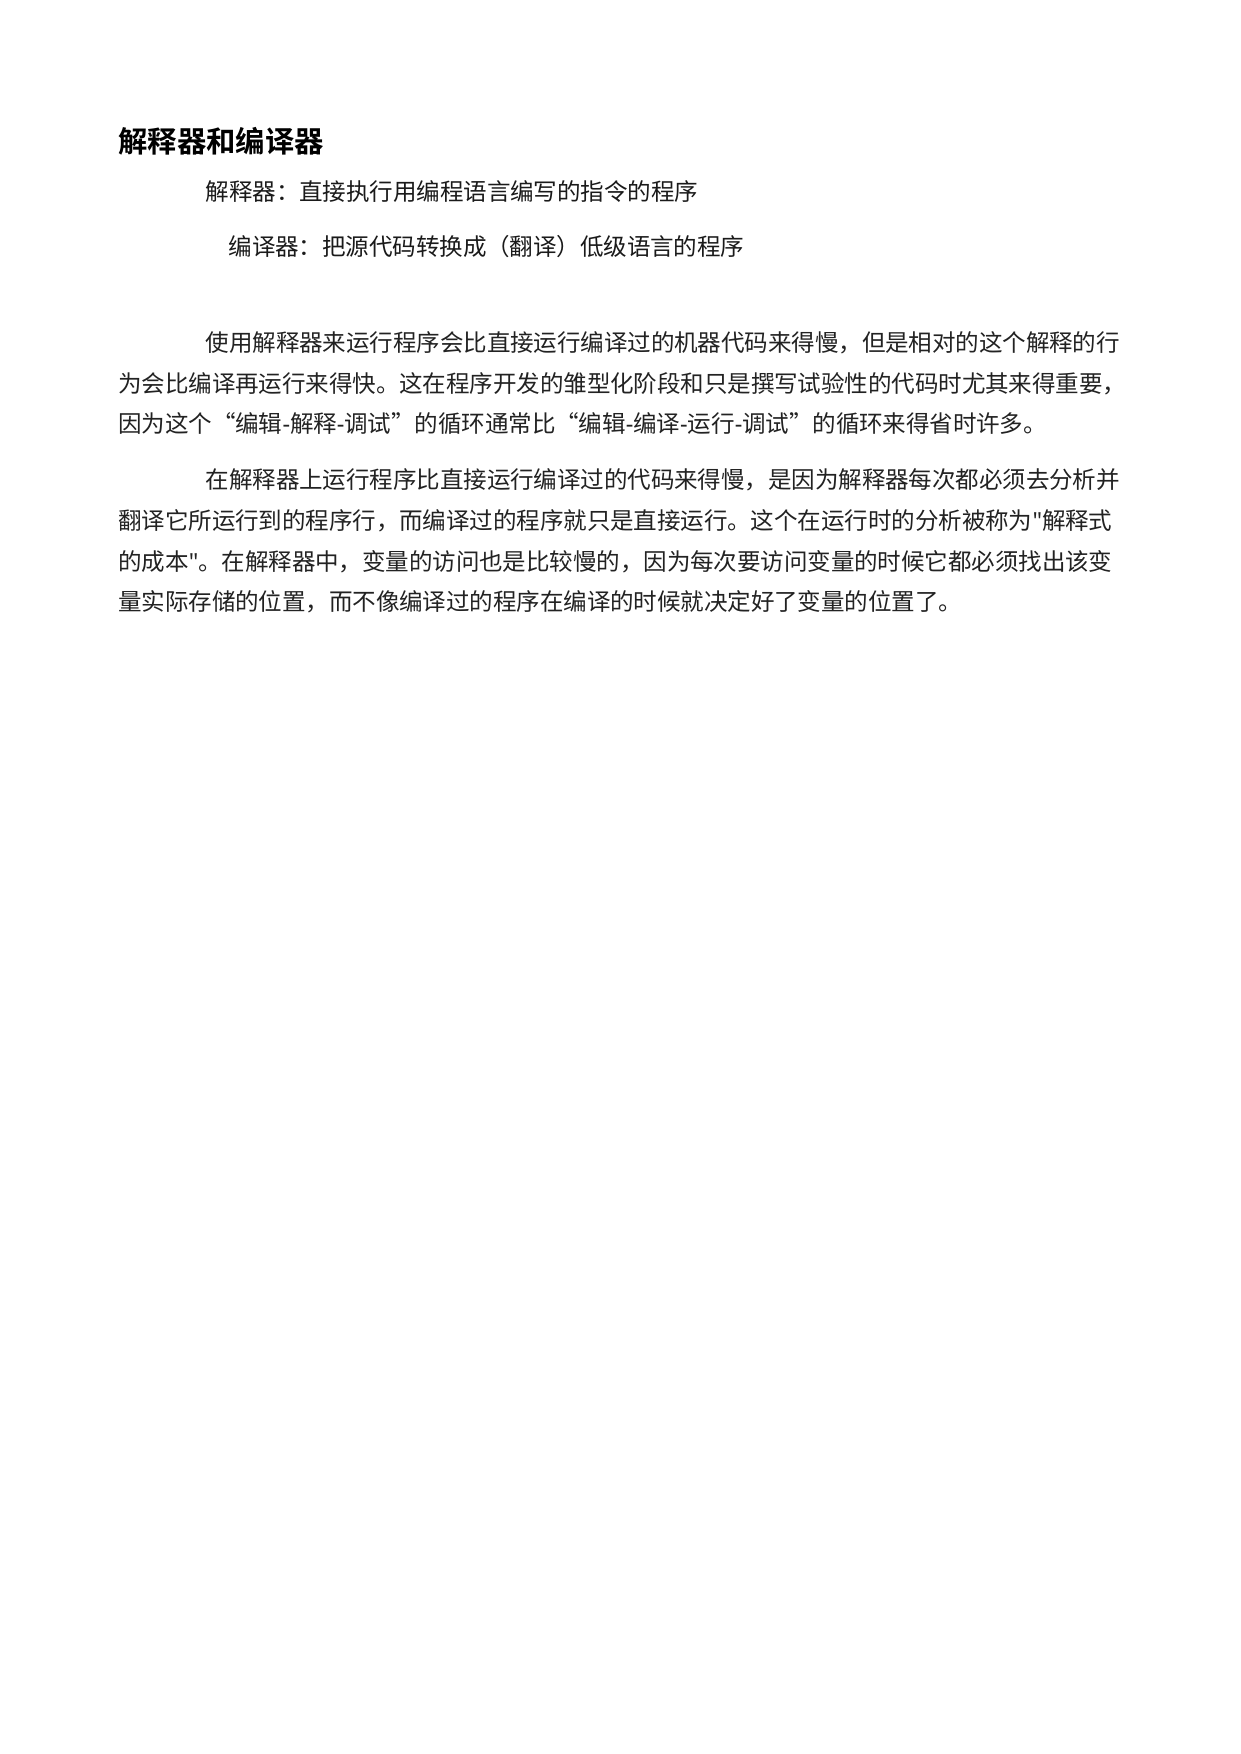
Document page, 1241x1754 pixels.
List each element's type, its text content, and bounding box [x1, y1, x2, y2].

text 在解释器上运行程序比直接运行编译过的代码来得慢，是因为解释器每次都必须去分析并翻译它所运行到的程序行，而编译过的程序就只是直接运行。这个在运行时的分析被称为"解释式的成本"。在解释器中，变量的访问也是比较慢的，因为每次要访问变量的时候它都必须找出该变量实际存储的位置，而不像编译过的程序在编译的时候就决定好了变量的位置了。 [118, 461, 1122, 617]
text 解释器：直接执行用编程语言编写的指令的程序 [118, 173, 1122, 207]
text 使用解释器来运行程序会比直接运行编译过的机器代码来得慢，但是相对的这个解释的行为会比编译再运行来得快。这在程序开发的雏型化阶段和只是撰写试验性的代码时尤其来得重要，因为这个“编辑-解释-调试”的循环通常比“编辑-编译-运行-调试”的循环来得省时许多。 [118, 324, 1122, 440]
list 编译器：把源代码转换成（翻译）低级语言的程序 [118, 228, 1122, 303]
subtitle 解释器和编译器 [118, 118, 1122, 161]
